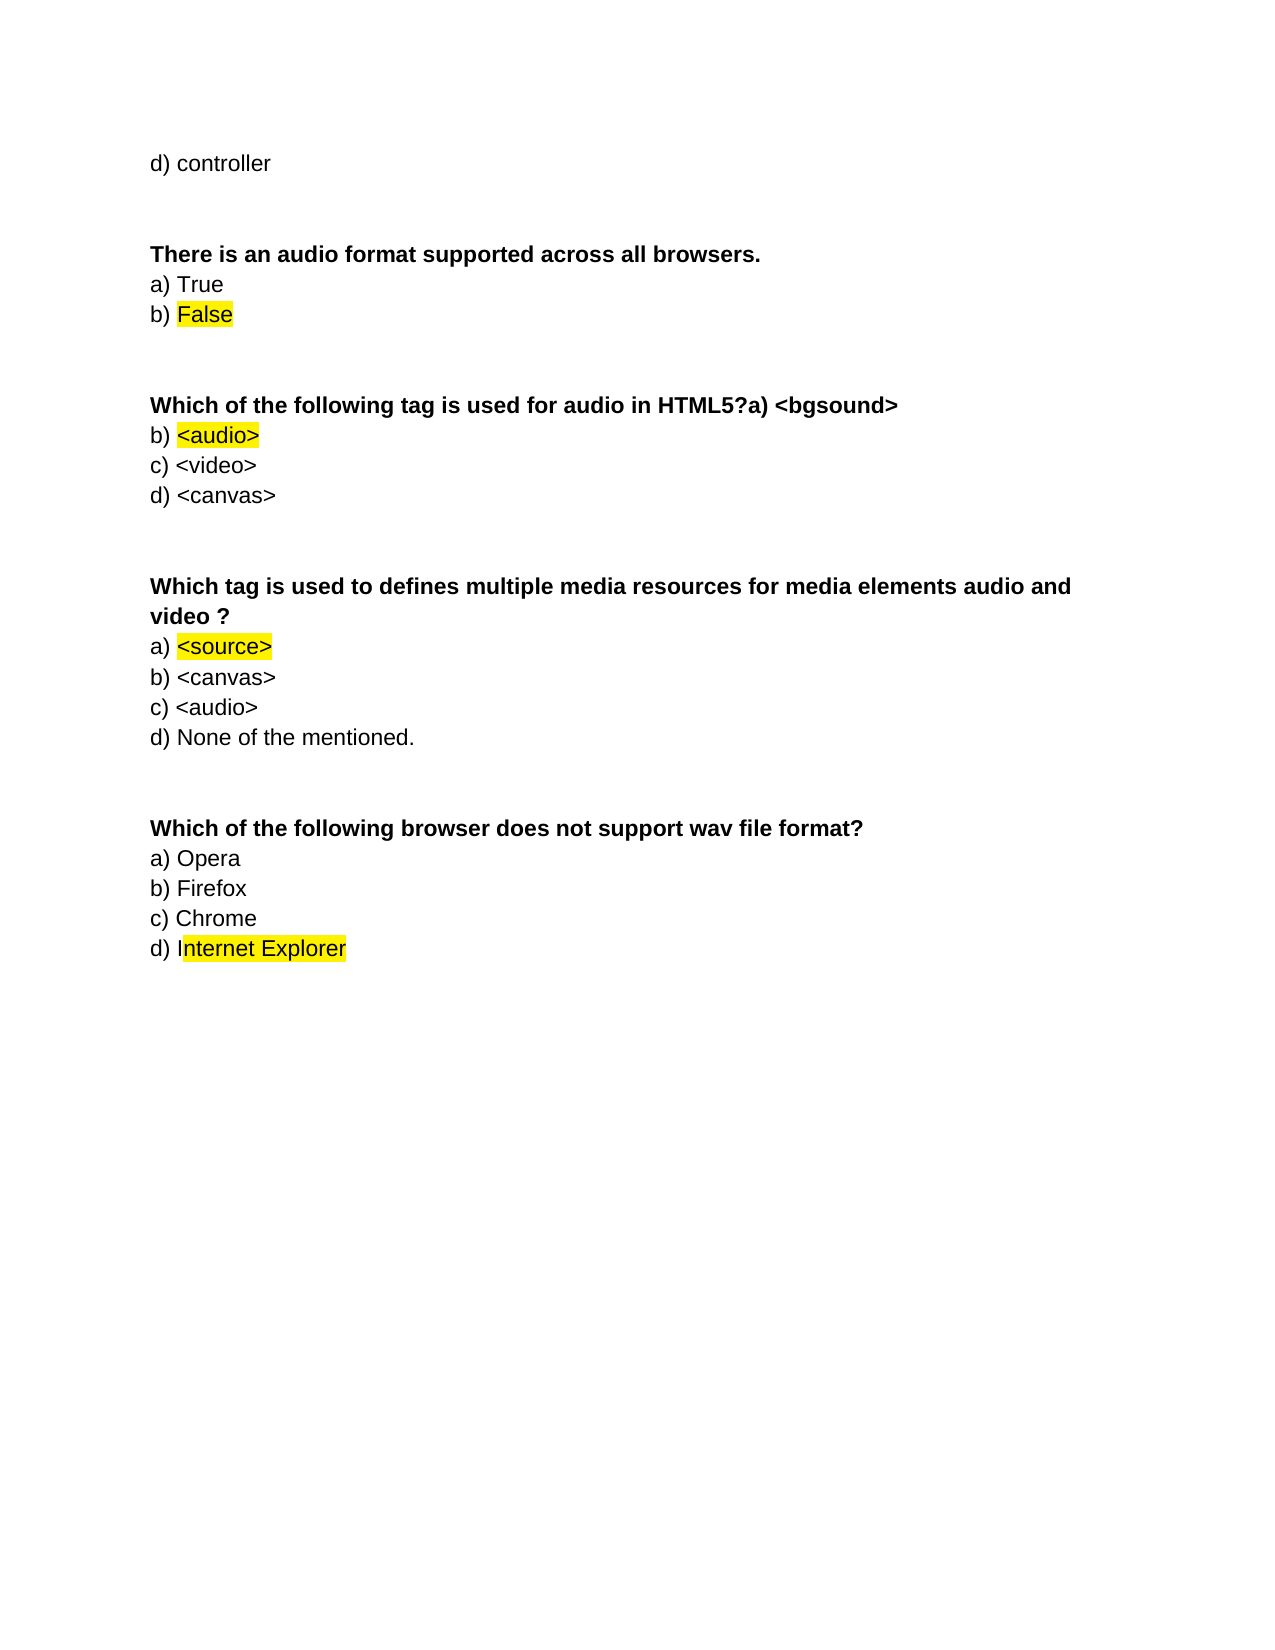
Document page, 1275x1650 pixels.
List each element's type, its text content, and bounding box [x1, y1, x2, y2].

text d) Internet Explorer [150, 935, 1125, 962]
text b) <audio> [150, 422, 1125, 448]
text c) <audio> [150, 694, 1125, 720]
text c) Chrome [150, 905, 1125, 932]
text c) <video> [150, 452, 1125, 478]
text a) Opera [150, 845, 1125, 871]
text a) <source> [150, 633, 1125, 660]
text b) Firefox [150, 875, 1125, 901]
text d) <canvas> [150, 482, 1125, 509]
text There is an audio format supported across all browsers. [150, 241, 1125, 267]
text a) True [150, 271, 1125, 297]
text d) controller [150, 150, 1125, 176]
text Which of the following tag is used for audio in HTML5?a) <bgsound> [150, 392, 1125, 418]
text Which of the following browser does not support wav file format? [150, 814, 1125, 841]
text b) False [150, 301, 1125, 327]
text d) None of the mentioned. [150, 724, 1125, 750]
text Which tag is used to defines multiple media resources for media elements audio and video ? [150, 573, 1125, 629]
text b) <canvas> [150, 663, 1125, 690]
